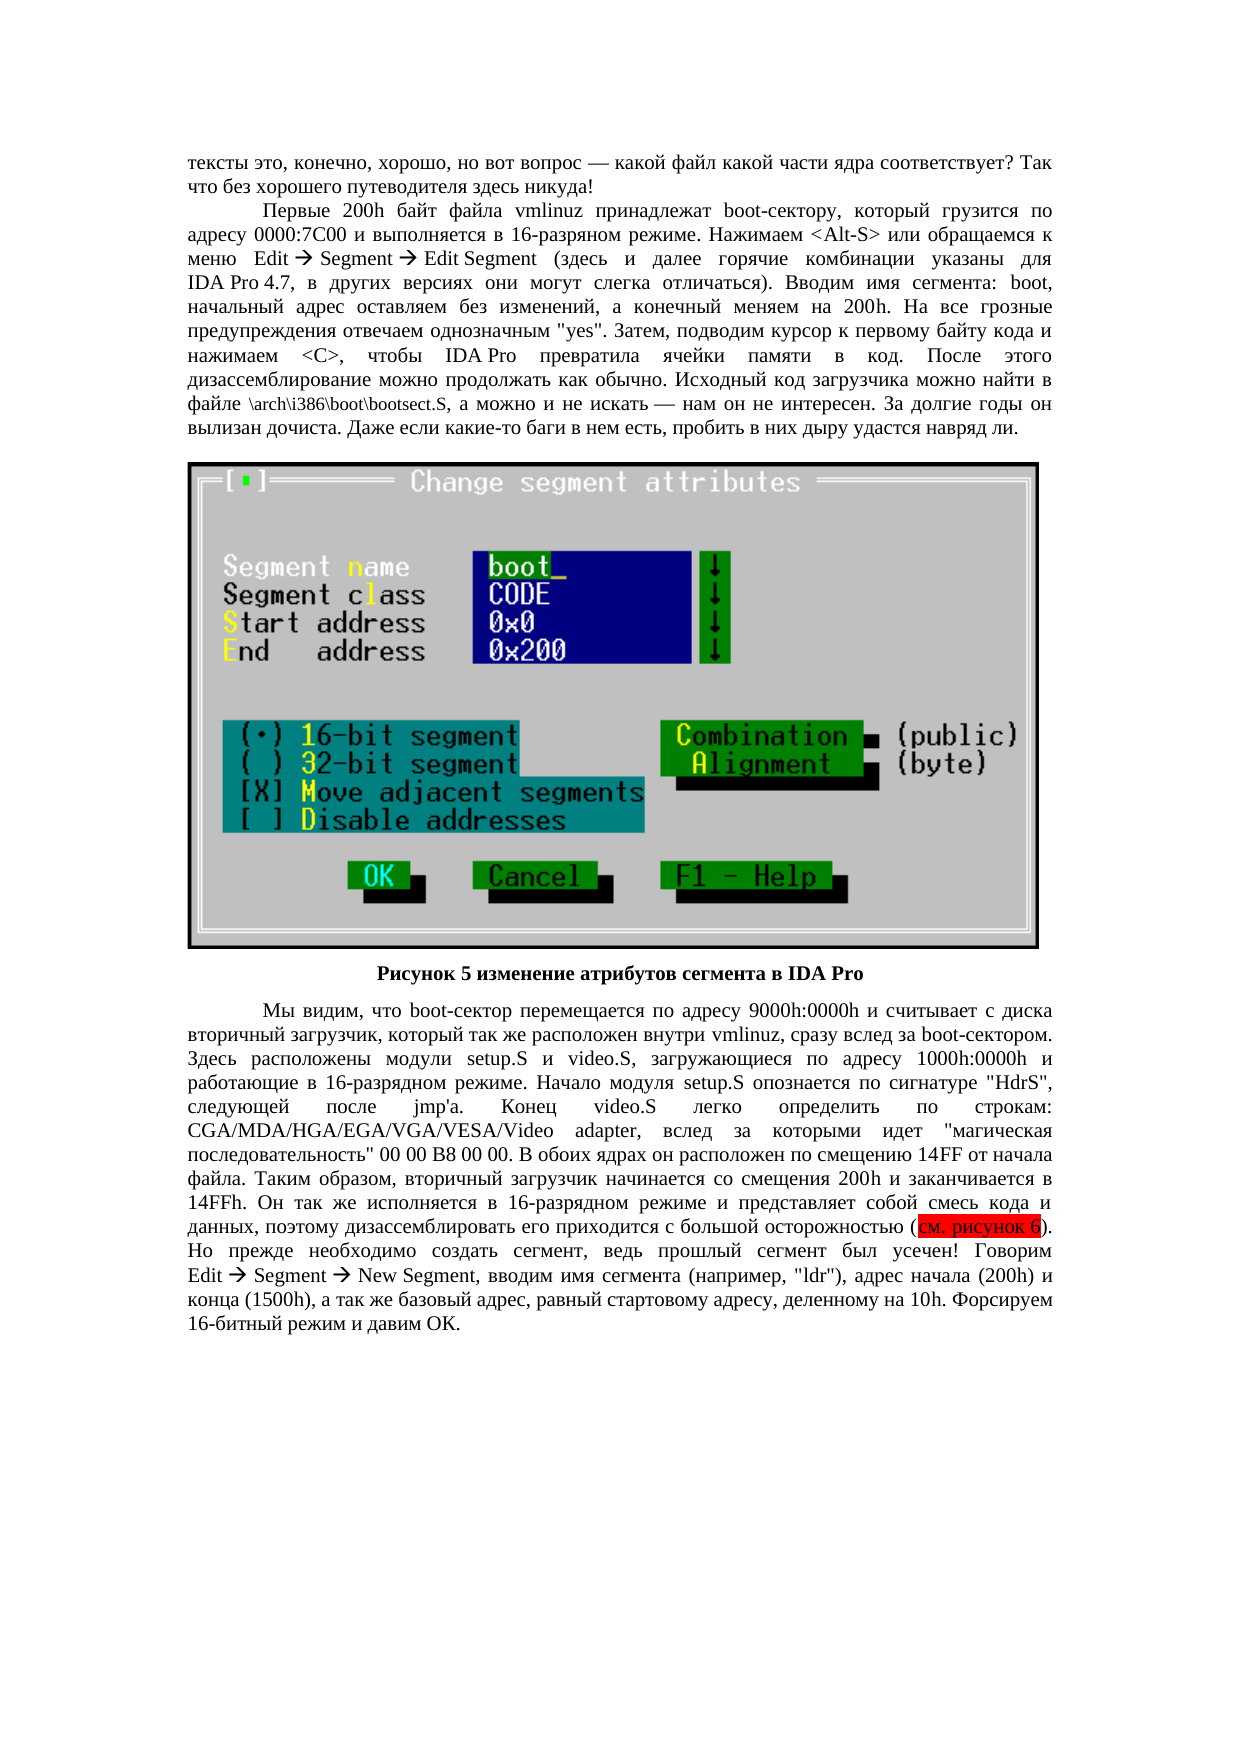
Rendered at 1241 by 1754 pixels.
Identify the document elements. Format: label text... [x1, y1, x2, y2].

text тексты это, конечно, хорошо, но вот вопрос — какой файл какой части ядра соответствует? Так что без хорошего путеводителя здесь никуда! [187, 150, 1053, 198]
text Рисунок 5 изменение атрибутов сегмента в IDA Pro [187, 961, 1053, 985]
text Мы видим, что boot-сектор перемещается по адресу 9000h:0000h и считывает с диска вторичный загрузчик, который так же расположен внутри vmlinuz, сразу вслед за boot-сектором. Здесь расположены модули setup.S и video.S, загружающиеся по адресу 1000h:0000h и работающие в 16-разрядном режиме. Начало модуля setup.S опознается по сигнатуре "HdrS", следующей после jmp'а. Конец video.S легко определить по строкам: CGA/MDA/HGA/EGA/VGA/VESA/Video adapter, вслед за которыми идет "магическая последовательность" 00 00 B8 00 00. В обоих ядрах он расположен по смещению 14FF от начала файла. Таким образом, вторичный загрузчик начинается со смещения 200h и заканчивается в 14FFh. Он так же исполняется в 16-разрядном режиме и представляет собой смесь кода и данных, поэтому дизассемблировать его приходится с большой осторожностью (см. рисунок 6). Но прежде необходимо создать сегмент, ведь прошлый сегмент был усечен! Говорим Edit  Segment  New Segment, вводим имя сегмента (например, "ldr"), адрес начала (200h) и конца (1500h), а так же базовый адрес, равный стартовому адресу, деленному на 10h. Форсируем 16-битный режим и давим ОК. [187, 998, 1053, 1335]
text Первые 200h байт файла vmlinuz принадлежат boot-сектору, который грузится по адресу 0000:7C00 и выполняется в 16-разряном режиме. Нажимаем <Alt-S> или обращаемся к меню Edit  Segment  Edit Segment (здесь и далее горячие комбинации указаны для IDA Pro 4.7, в других версиях они могут слегка отличаться). Вводим имя сегмента: boot, начальный адрес оставляем без изменений, а конечный меняем на 200h. На все грозные предупреждения отвечаем однозначным "yes". Затем, подводим курсор к первому байту кода и нажимаем <C>, чтобы IDA Pro превратила ячейки памяти в код. После этого дизассемблирование можно продолжать как обычно. Исходный код загрузчика можно найти в файле \arch\i386\boot\bootsect.S, а можно и не искать — нам он не интересен. За долгие годы он вылизан дочиста. Даже если какие-то баги в нем есть, пробить в них дыру удастся навряд ли. [187, 198, 1053, 439]
picture [187, 462, 1039, 949]
